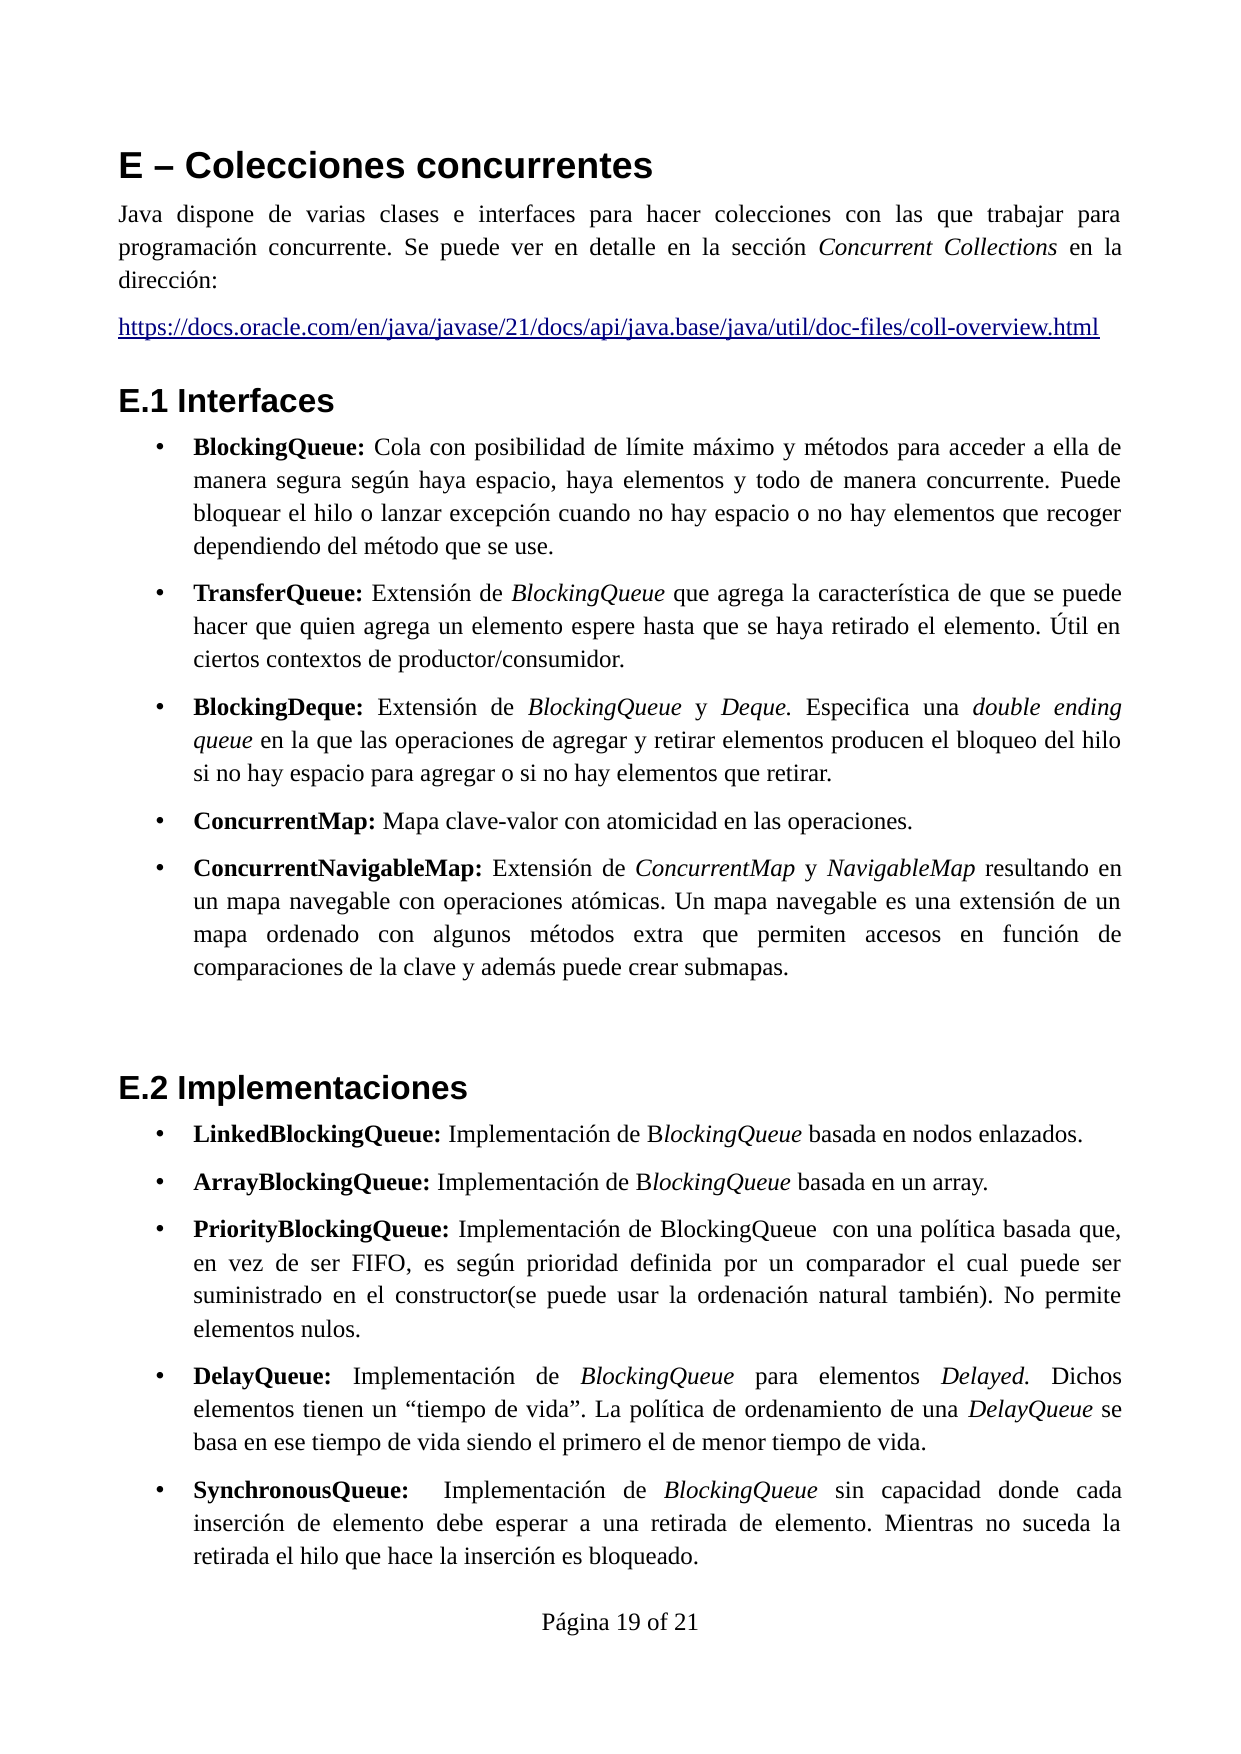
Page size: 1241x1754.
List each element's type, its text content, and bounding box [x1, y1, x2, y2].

list ArrayBlockingQueue: Implementación de BlockingQueue basada en un array. [156, 1167, 1122, 1196]
subtitle E.1 Interfaces [118, 381, 1122, 419]
subtitle E – Colecciones concurrentes [118, 143, 1122, 186]
subtitle E.2 Implementaciones [118, 1068, 1122, 1107]
list ConcurrentMap: Mapa clave-valor con atomicidad en las operaciones. [156, 806, 1122, 834]
list BlockingQueue: Cola con posibilidad de límite máximo y métodos para acceder a ella de manera segura según haya espacio, haya elementos y todo de manera concurrente. Puede bloquear el hilo o lanzar excepción cuando no hay espacio o no hay elementos que recoger dependiendo del método que se use. [156, 432, 1122, 559]
list SynchronousQueue: Implementación de BlockingQueue sin capacidad donde cada inserción de elemento debe esperar a una retirada de elemento. Mientras no suceda la retirada el hilo que hace la inserción es bloqueado. [156, 1475, 1122, 1570]
list TransferQueue: Extensión de BlockingQueue que agrega la característica de que se puede hacer que quien agrega un elemento espere hasta que se haya retirado el elemento. Útil en ciertos contextos de productor/consumidor. [156, 578, 1122, 673]
list LinkedBlockingQueue: Implementación de BlockingQueue basada en nodos enlazados. [156, 1119, 1122, 1148]
list DelayQueue: Implementación de BlockingQueue para elementos Delayed. Dichos elementos tienen un “tiempo de vida”. La política de ordenamiento de una DelayQueue se basa en ese tiempo de vida siendo el primero el de menor tiempo de vida. [156, 1361, 1122, 1456]
list BlockingDeque: Extensión de BlockingQueue y Deque. Especifica una double ending queue en la que las operaciones de agregar y retirar elementos producen el bloqueo del hilo si no hay espacio para agregar o si no hay elementos que retirar. [156, 692, 1122, 787]
list PriorityBlockingQueue: Implementación de BlockingQueue con una política basada que, en vez de ser FIFO, es según prioridad definida por un comparador el cual puede ser suministrado en el constructor(se puede usar la ordenación natural también). No permite elementos nulos. [156, 1214, 1122, 1342]
text Java dispone de varias clases e interfaces para hacer colecciones con las que trabajar para programación concurrente. Se puede ver en detalle en la sección Concurrent Collections en la dirección: [118, 199, 1122, 293]
list ConcurrentNavigableMap: Extensión de ConcurrentMap y NavigableMap resultando en un mapa navegable con operaciones atómicas. Un mapa navegable es una extensión de un mapa ordenado con algunos métodos extra que permiten accesos en función de comparaciones de la clave y además puede crear submapas. [156, 853, 1122, 981]
text https://docs.oracle.com/en/java/javase/21/docs/api/java.base/java/util/doc-files/coll-overview.html [118, 312, 1122, 341]
